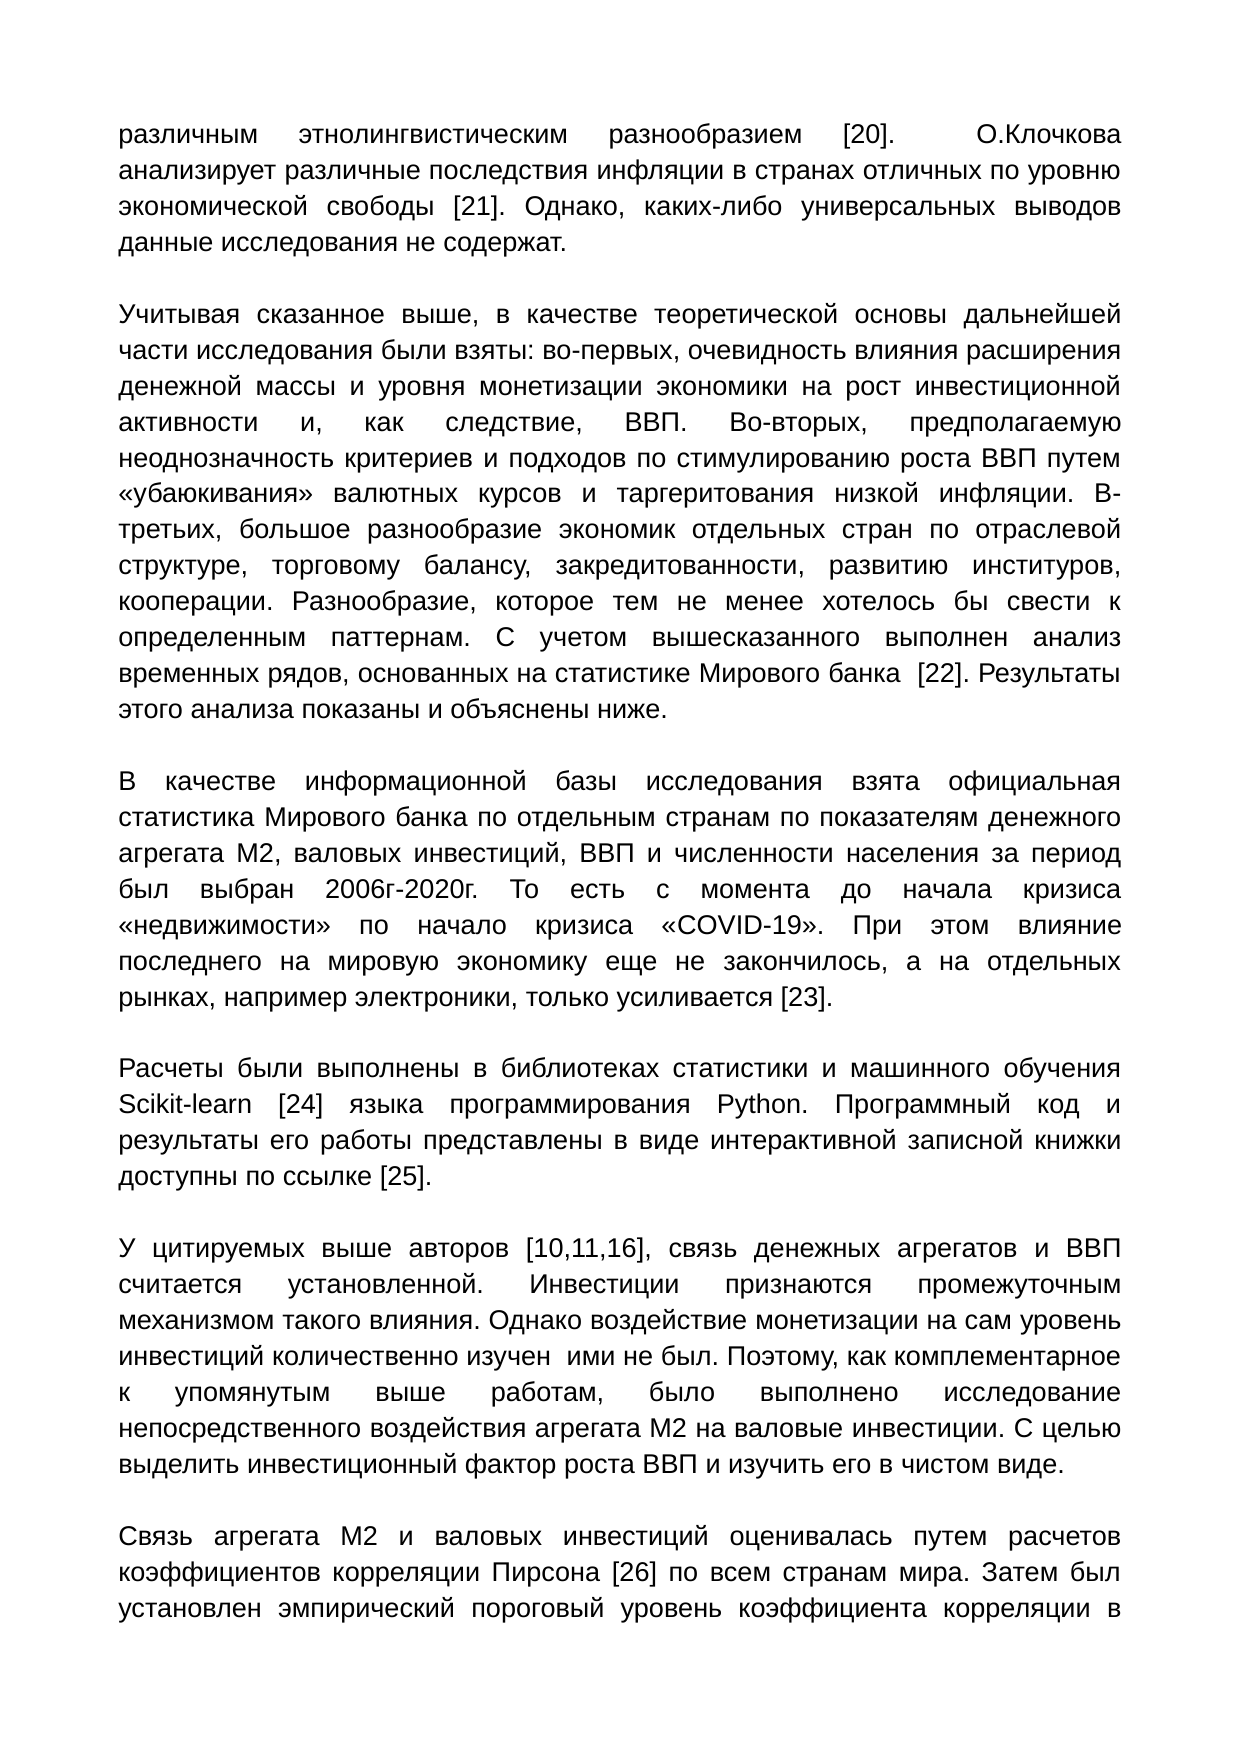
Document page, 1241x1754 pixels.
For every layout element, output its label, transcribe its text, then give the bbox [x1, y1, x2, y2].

text В качестве информационной базы исследования взята официальная статистика Мирового банка по отдельным странам по показателям денежного агрегата М2, валовых инвестиций, ВВП и численности населения за период был выбран 2006г-2020г. То есть с момента до начала кризиса «недвижимости» по начало кризиса «COVID-19». При этом влияние последнего на мировую экономику еще не закончилось, а на отдельных рынках, например электроники, только усиливается [23]. [118, 765, 1122, 1012]
text Расчеты были выполнены в библиотеках статистики и машинного обучения Scikit-learn [24] языка программирования Python. Программный код и результаты его работы представлены в виде интерактивной записной книжки доступны по ссылке [25]. [118, 1052, 1122, 1192]
text различным этнолингвистическим разнообразием [20]. О.Клочкова анализирует различные последствия инфляции в странах отличных по уровню экономической свободы [21]. Однако, каких-либо универсальных выводов данные исследования не содержат. [118, 118, 1122, 257]
text У цитируемых выше авторов [10,11,16], связь денежных агрегатов и ВВП считается установленной. Инвестиции признаются промежуточным механизмом такого влияния. Однако воздействие монетизации на сам уровень инвестиций количественно изучен ими не был. Поэтому, как комплементарное к упомянутым выше работам, было выполнено исследование непосредственного воздействия агрегата М2 на валовые инвестиции. С целью выделить инвестиционный фактор роста ВВП и изучить его в чистом виде. [118, 1232, 1122, 1479]
text Учитывая сказанное выше, в качестве теоретической основы дальнейшей части исследования были взяты: во-первых, очевидность влияния расширения денежной массы и уровня монетизации экономики на рост инвестиционной активности и, как следствие, ВВП. Во-вторых, предполагаемую неоднозначность критериев и подходов по стимулированию роста ВВП путем «убаюкивания» валютных курсов и таргеритования низкой инфляции. В-третьих, большое разнообразие экономик отдельных стран по отраслевой структуре, торговому балансу, закредитованности, развитию институров, кооперации. Разнообразие, которое тем не менее хотелось бы свести к определенным паттернам. С учетом вышесказанного выполнен анализ временных рядов, основанных на статистике Мирового банка [22]. Результаты этого анализа показаны и объяснены ниже. [118, 298, 1122, 724]
text Связь агрегата М2 и валовых инвестиций оценивалась путем расчетов коэффициентов корреляции Пирсона [26] по всем странам мира. Затем был установлен эмпирический пороговый уровень коэффициента корреляции в [118, 1520, 1122, 1623]
